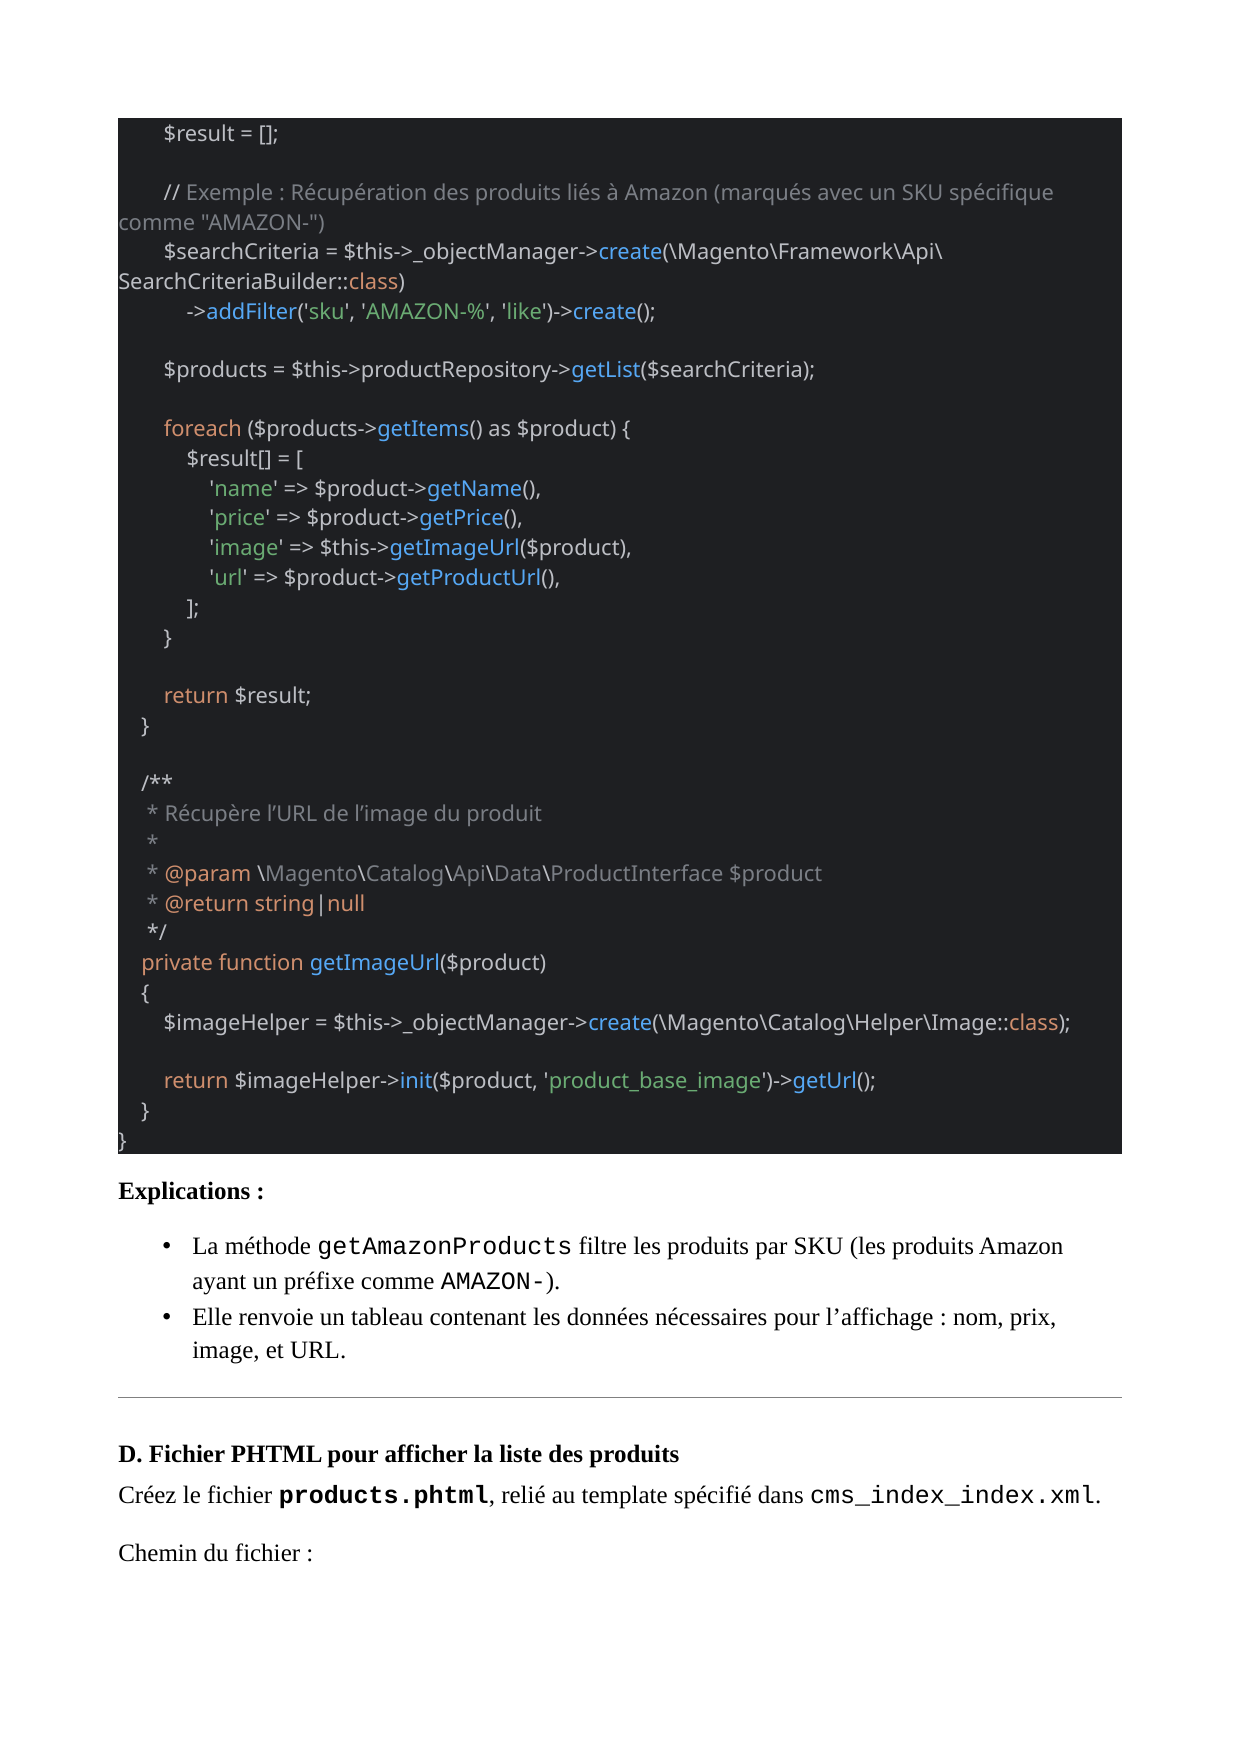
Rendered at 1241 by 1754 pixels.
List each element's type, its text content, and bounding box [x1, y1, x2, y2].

list La méthode getAmazonProducts filtre les produits par SKU (les produits Amazon ayant un préfixe comme AMAZON-). [162, 1231, 1122, 1297]
list Elle renvoie un tableau contenant les données nécessaires pour l’affichage : nom, prix, image, et URL. [162, 1302, 1122, 1364]
subtitle D. Fichier PHTML pour afficher la liste des produits [118, 1439, 1122, 1468]
text Explications : [118, 1176, 1122, 1205]
text $result = []; // Exemple : Récupération des produits liés à Amazon (marqués avec un SKU spécifique comme "AMAZON-") $searchCriteria = $this->_objectManager->create(\Magento\Framework\Api\SearchCriteriaBuilder::class) ->addFilter('sku', 'AMAZON-%', 'like')->create(); $products = $this->productRepository->getList($searchCriteria); foreach ($products->getItems() as $product) { $result[] = [ 'name' => $product->getName(), 'price' => $product->getPrice(), 'image' => $this->getImageUrl($product), 'url' => $product->getProductUrl(), ]; } return $result; } /** * Récupère l’URL de l’image du produit * * @param \Magento\Catalog\Api\Data\ProductInterface $product * @return string|null */ private function getImageUrl($product) { $imageHelper = $this->_objectManager->create(\Magento\Catalog\Helper\Image::class); return $imageHelper->init($product, 'product_base_image')->getUrl(); } } [118, 118, 1122, 1154]
text Chemin du fichier : [118, 1538, 1122, 1567]
text Créez le fichier products.phtml, relié au template spécifié dans cms_index_index.xml. [118, 1481, 1122, 1511]
